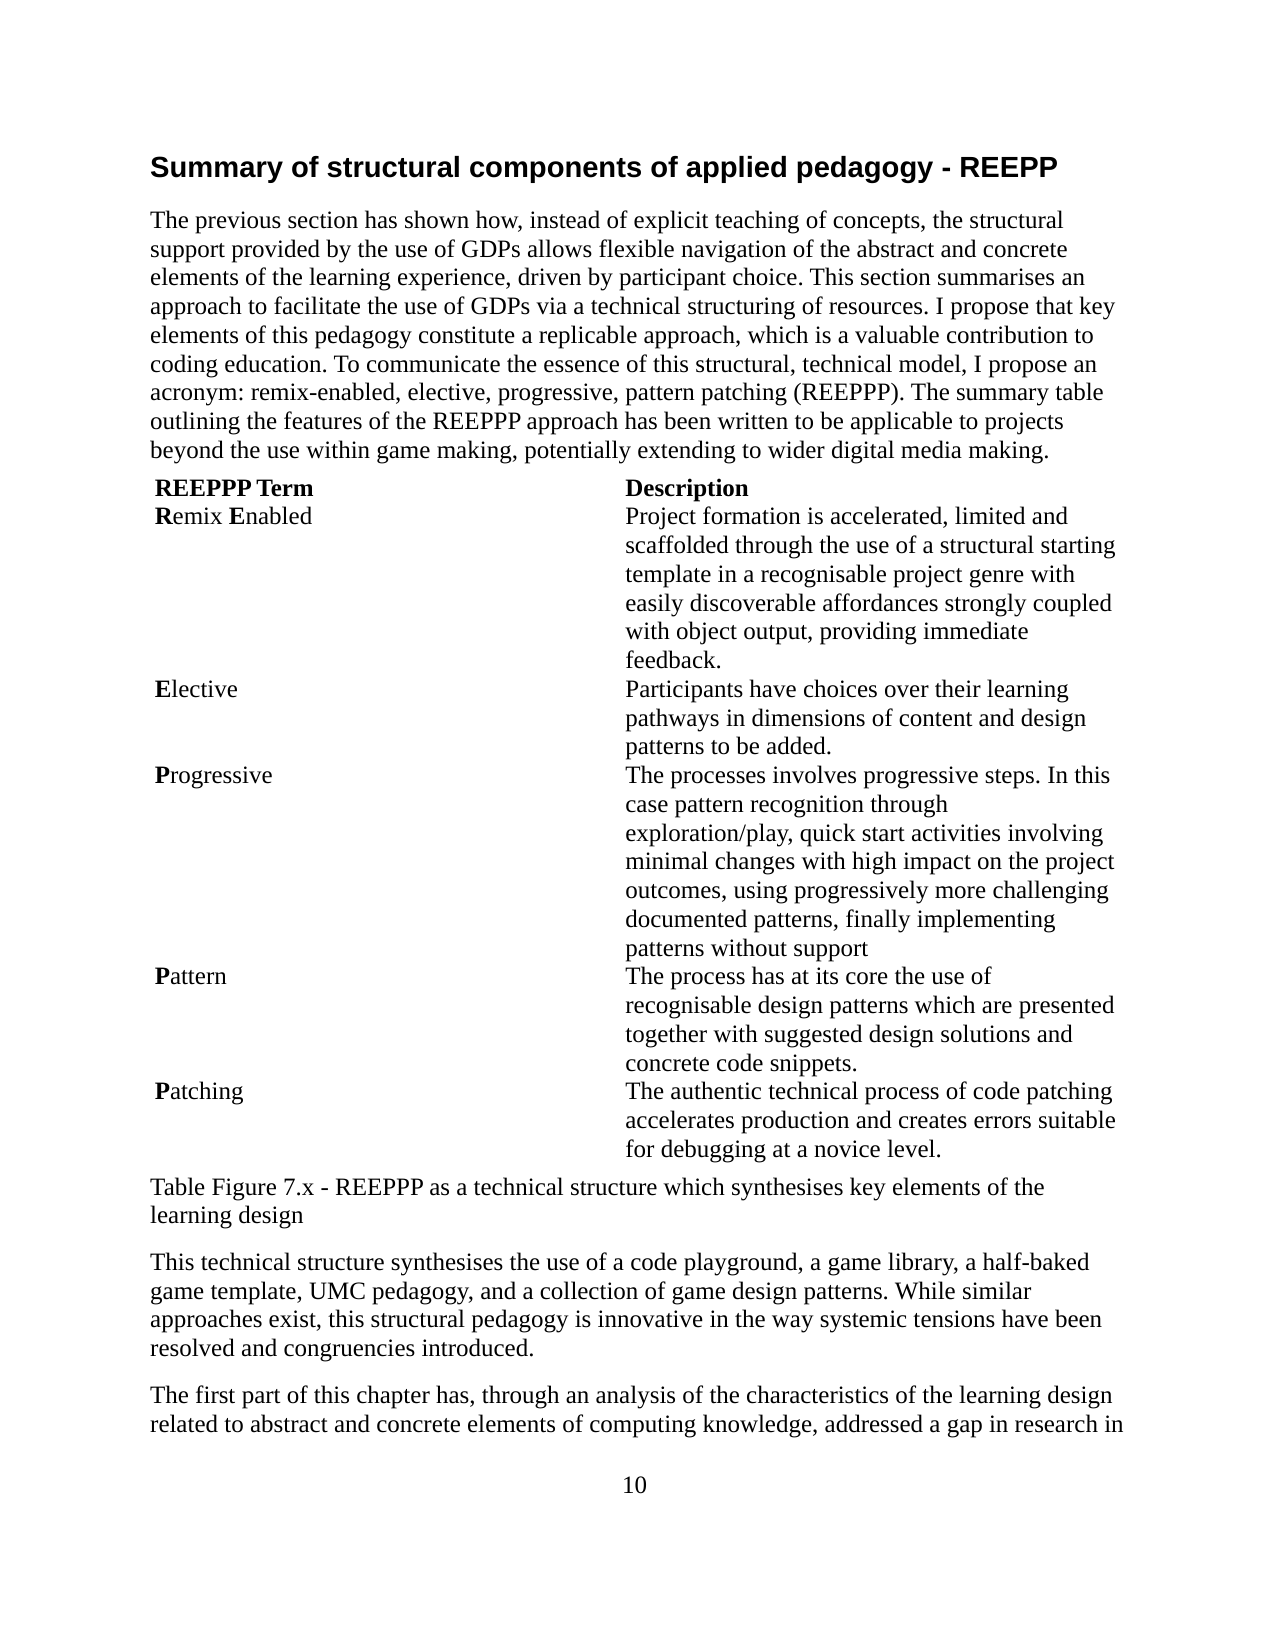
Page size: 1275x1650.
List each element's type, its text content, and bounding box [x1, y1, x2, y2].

table_cell Pattern [150, 961, 621, 1076]
table_cell The process has at its core the use of recognisable design patterns which are presented together with suggested design solutions and concrete code snippets. [621, 961, 1125, 1076]
table_cell Progressive [150, 760, 621, 961]
subtitle Summary of structural components of applied pedagogy - REEPP [150, 150, 1125, 183]
text The first part of this chapter has, through an analysis of the characteristics of the learning design related to abstract and concrete elements of computing knowledge, addressed a gap in research in [150, 1380, 1125, 1437]
text The previous section has shown how, instead of explicit teaching of concepts, the structural support provided by the use of GDPs allows flexible navigation of the abstract and concrete elements of the learning experience, driven by participant choice. This section summarises an approach to facilitate the use of GDPs via a technical structuring of resources. I propose that key elements of this pedagogy constitute a replicable approach, which is a valuable contribution to coding education. To communicate the essence of this structural, technical model, I propose an acronym: remix-enabled, elective, progressive, pattern patching (REEPPP). The summary table outlining the features of the REEPPP approach has been written to be applicable to projects beyond the use within game making, potentially extending to wider digital media making. [150, 205, 1125, 464]
table_cell Elective [150, 674, 621, 760]
table_cell Remix Enabled [150, 501, 621, 674]
table_cell The authentic technical process of code patching accelerates production and creates errors suitable for debugging at a novice level. [621, 1076, 1125, 1163]
text This technical structure synthesises the use of a code playground, a game library, a half-baked game template, UMC pedagogy, and a collection of game design patterns. While similar approaches exist, this structural pedagogy is innovative in the way systemic tensions have been resolved and congruencies introduced. [150, 1247, 1125, 1362]
table_header Description [621, 473, 1125, 501]
table_cell Participants have choices over their learning pathways in dimensions of content and design patterns to be added. [621, 674, 1125, 760]
table_cell The processes involves progressive steps. In this case pattern recognition through exploration/play, quick start activities involving minimal changes with high impact on the project outcomes, using progressively more challenging documented patterns, finally implementing patterns without support [621, 760, 1125, 961]
text Table Figure 7.x - REEPPP as a technical structure which synthesises key elements of the learning design [150, 1172, 1125, 1229]
table_cell Project formation is accelerated, limited and scaffolded through the use of a structural starting template in a recognisable project genre with easily discoverable affordances strongly coupled with object output, providing immediate feedback. [621, 501, 1125, 674]
table_header REEPPP Term [150, 473, 621, 501]
table_cell Patching [150, 1076, 621, 1163]
